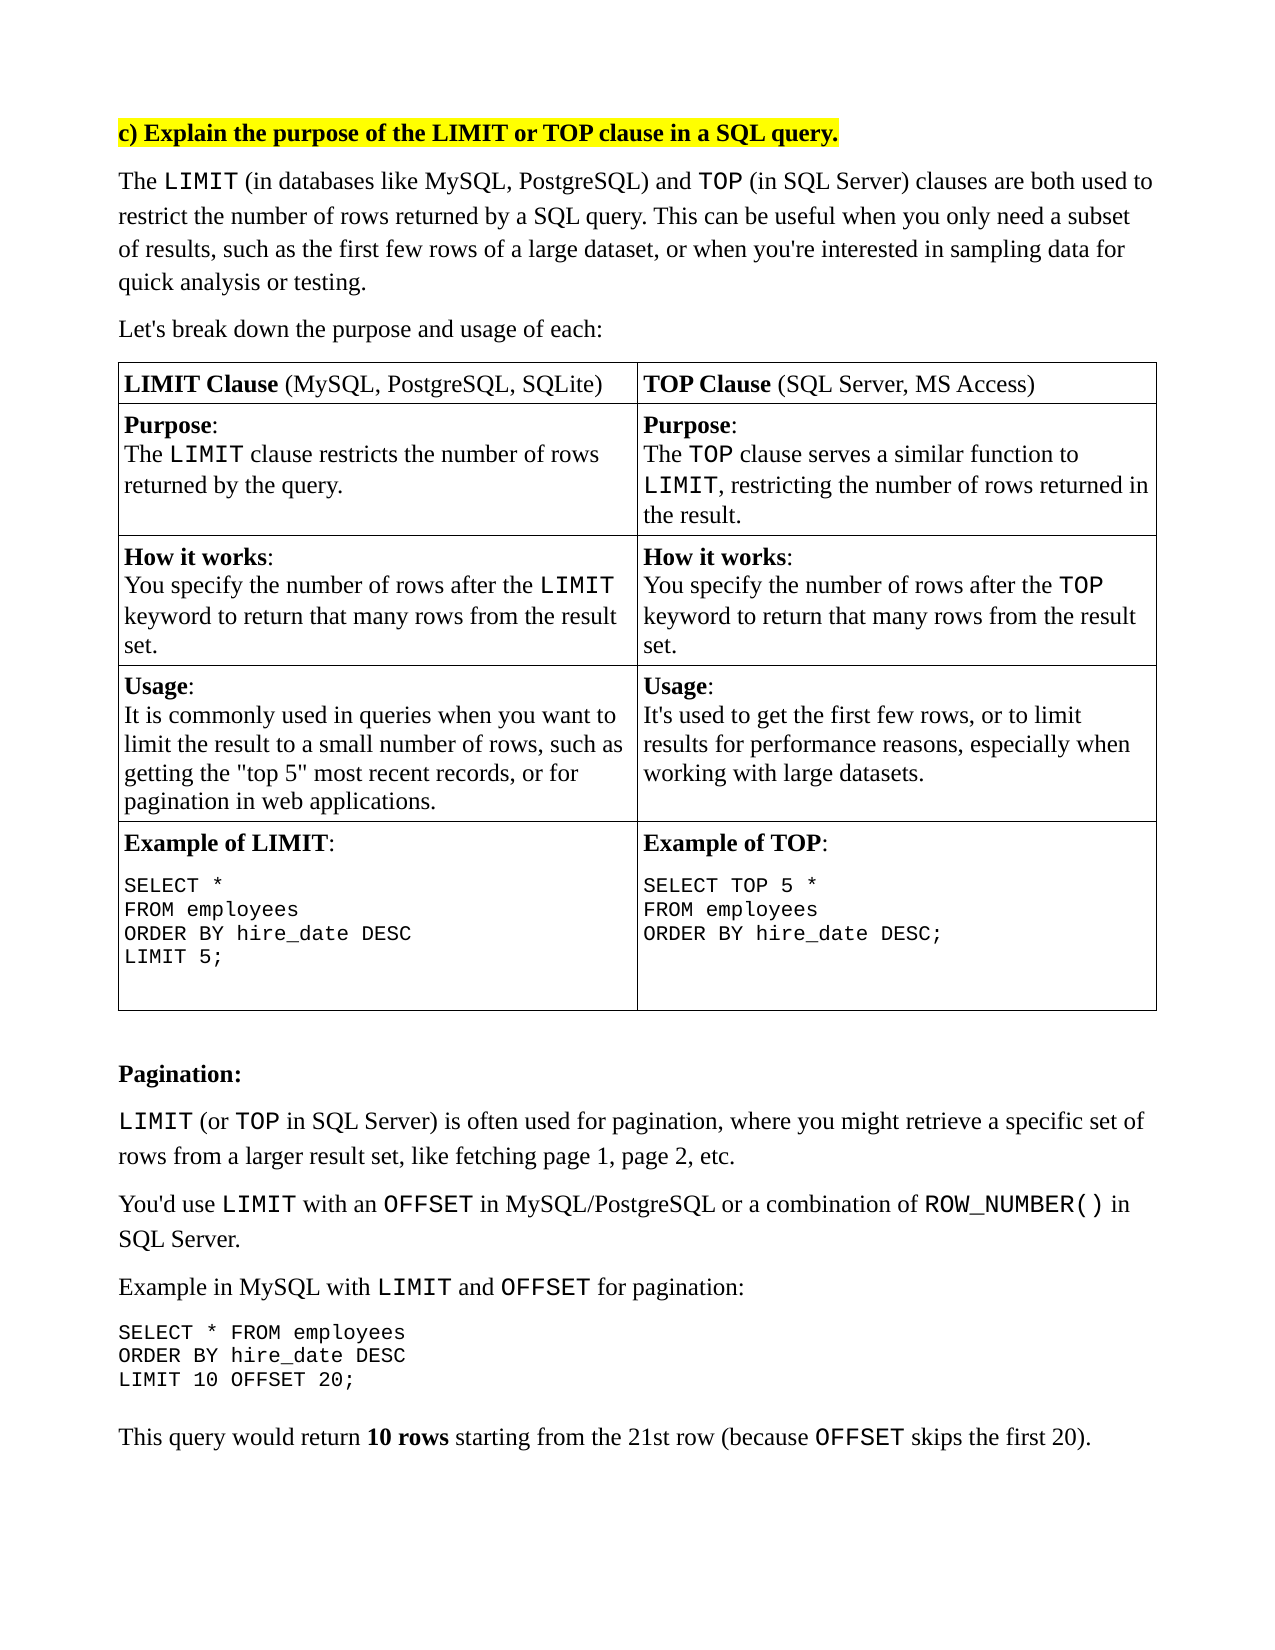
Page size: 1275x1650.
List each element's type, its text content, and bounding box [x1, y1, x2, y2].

table_cell Purpose: The TOP clause serves a similar function to LIMIT, restricting the number of rows returned in the result. [638, 404, 1156, 535]
text Pagination: [118, 1059, 1157, 1087]
text ORDER BY hire_date DESC [118, 1345, 1157, 1369]
text LIMIT (or TOP in SQL Server) is often used for pagination, where you might retrieve a specific set of rows from a larger result set, like fetching page 1, page 2, etc. [118, 1106, 1157, 1170]
table_cell Example of LIMIT: SELECT * FROM employees ORDER BY hire_date DESC LIMIT 5; [119, 822, 637, 1010]
text SELECT * FROM employees [118, 1322, 1157, 1345]
text Example in MySQL with LIMIT and OFFSET for pagination: [118, 1272, 1157, 1303]
text The LIMIT (in databases like MySQL, PostgreSQL) and TOP (in SQL Server) clauses are both used to restrict the number of rows returned by a SQL query. This can be useful when you only need a subset of results, such as the first few rows of a large dataset, or when you're interested in sampling data for quick analysis or testing. [118, 166, 1157, 296]
table_cell Usage: It is commonly used in queries when you want to limit the result to a small number of rows, such as getting the "top 5" most recent records, or for pagination in web applications. [119, 666, 637, 821]
text This query would return 10 rows starting from the 21st row (because OFFSET skips the first 20). [118, 1422, 1157, 1453]
table_cell How it works: You specify the number of rows after the TOP keyword to return that many rows from the result set. [638, 536, 1156, 664]
text c) Explain the purpose of the LIMIT or TOP clause in a SQL query. [118, 118, 1157, 147]
table_cell Purpose: The LIMIT clause restricts the number of rows returned by the query. [119, 404, 637, 535]
table_header LIMIT Clause (MySQL, PostgreSQL, SQLite) [119, 363, 637, 403]
text Let's break down the purpose and usage of each: [118, 314, 1157, 343]
table_cell Example of TOP: SELECT TOP 5 * FROM employees ORDER BY hire_date DESC; [638, 822, 1156, 1010]
table_cell Usage: It's used to get the first few rows, or to limit results for performance reasons, especially when working with large datasets. [638, 666, 1156, 821]
text You'd use LIMIT with an OFFSET in MySQL/PostgreSQL or a combination of ROW_NUMBER() in SQL Server. [118, 1189, 1157, 1253]
table_header TOP Clause (SQL Server, MS Access) [638, 363, 1156, 403]
table_cell How it works: You specify the number of rows after the LIMIT keyword to return that many rows from the result set. [119, 536, 637, 664]
text LIMIT 10 OFFSET 20; [118, 1369, 1157, 1393]
